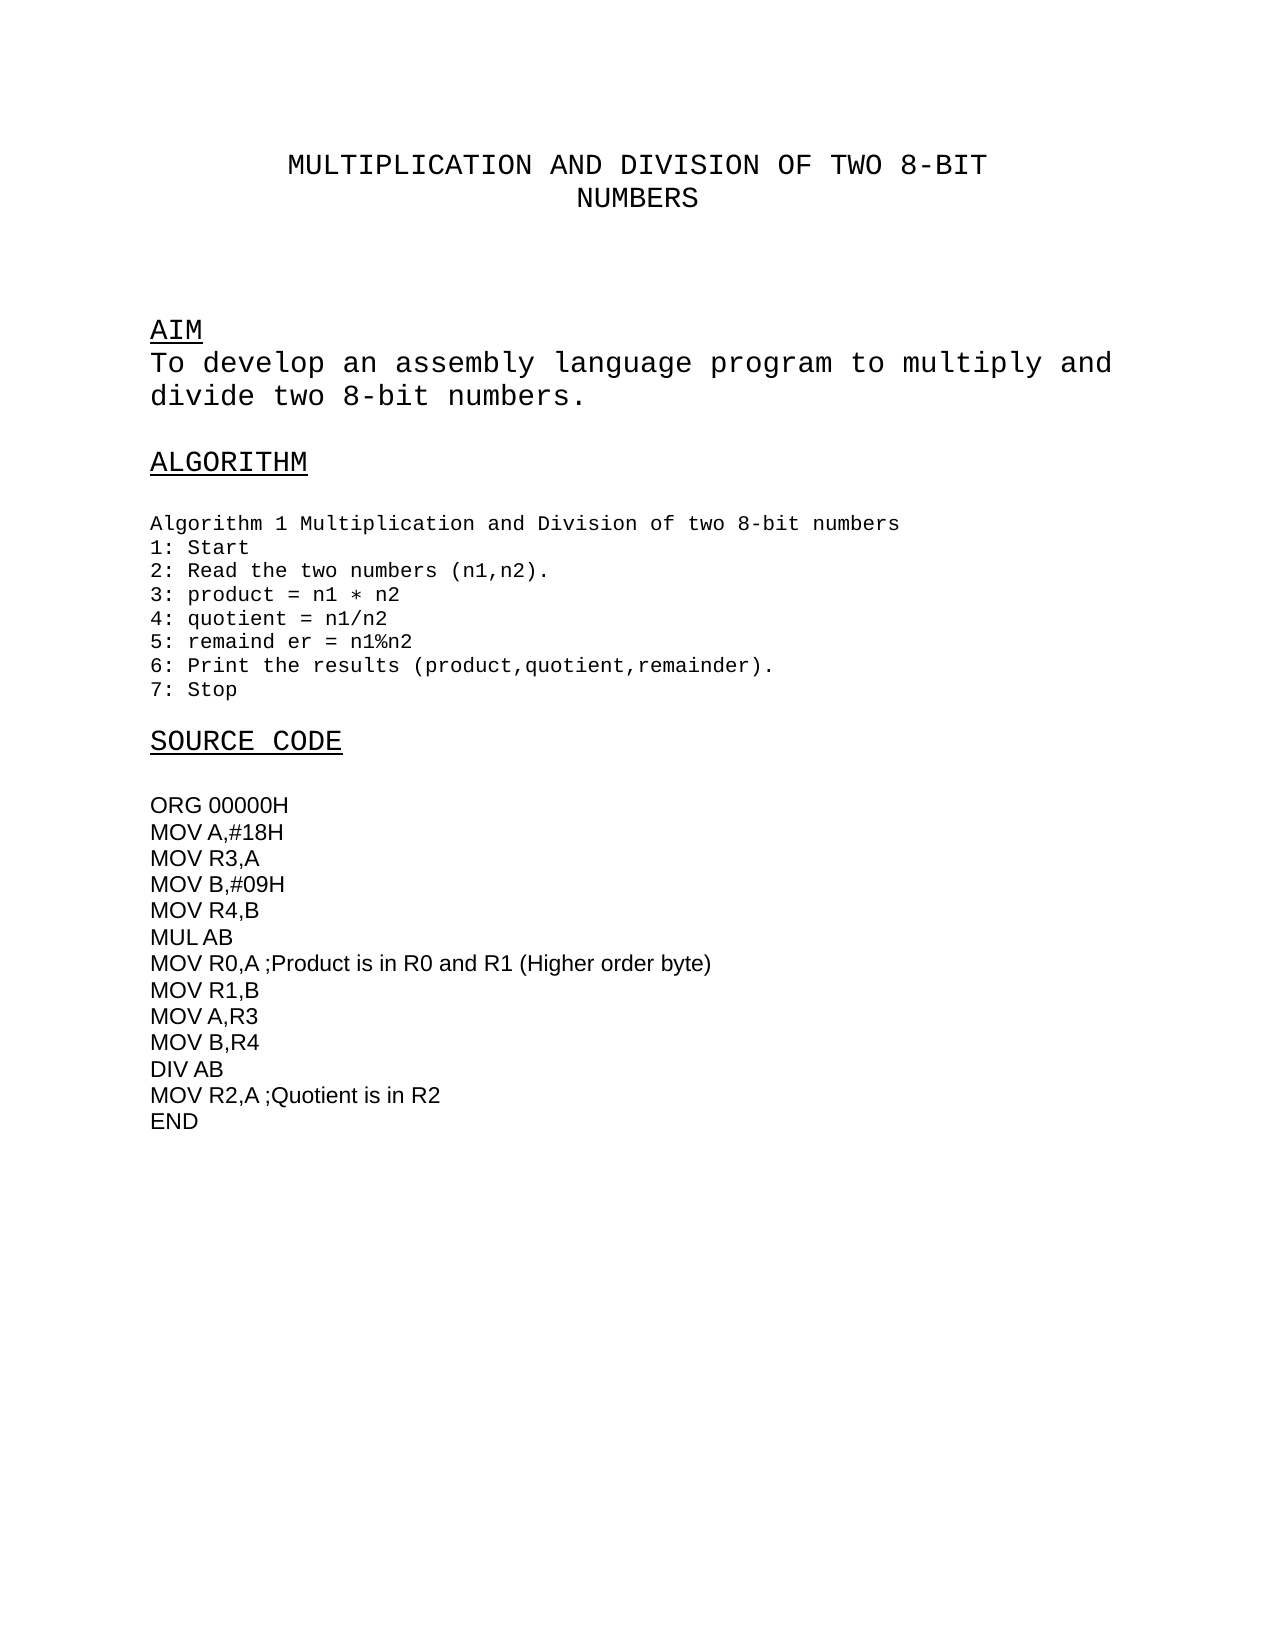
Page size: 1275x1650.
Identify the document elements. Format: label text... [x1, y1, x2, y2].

subtitle 7: Stop [150, 679, 1125, 702]
subtitle MOV R2,A ;Quotient is in R2 [150, 1082, 1125, 1108]
subtitle To develop an assembly language program to multiply and divide two 8-bit numbers. [150, 348, 1125, 414]
subtitle MOV B,R4 [150, 1029, 1125, 1056]
subtitle 2: Read the two numbers (n1,n2). [150, 561, 1125, 584]
subtitle MOV R4,B [150, 897, 1125, 924]
subtitle MULTIPLICATION AND DIVISION OF TWO 8-BIT [150, 150, 1125, 183]
subtitle MOV R0,A ;Product is in R0 and R1 (Higher order byte) [150, 950, 1125, 977]
subtitle 3: product = n1 ∗ n2 [150, 584, 1125, 608]
subtitle AIM [150, 315, 1125, 348]
subtitle MOV A,#18H [150, 818, 1125, 845]
subtitle MOV B,#09H [150, 871, 1125, 897]
subtitle 1: Start [150, 537, 1125, 561]
subtitle 6: Print the results (product,quotient,remainder). [150, 655, 1125, 679]
subtitle MOV R1,B [150, 977, 1125, 1003]
subtitle ORG 00000H [150, 792, 1125, 818]
subtitle Algorithm 1 Multiplication and Division of two 8-bit numbers [150, 513, 1125, 537]
subtitle NUMBERS [150, 183, 1125, 216]
subtitle MUL AB [150, 924, 1125, 950]
subtitle SOURCE CODE [150, 726, 1125, 759]
subtitle END [150, 1108, 1125, 1135]
subtitle ALGORITHM [150, 447, 1125, 480]
subtitle DIV AB [150, 1056, 1125, 1082]
subtitle 5: remaind er = n1%n2 [150, 631, 1125, 655]
subtitle MOV R3,A [150, 845, 1125, 871]
subtitle MOV A,R3 [150, 1003, 1125, 1029]
subtitle 4: quotient = n1/n2 [150, 608, 1125, 631]
